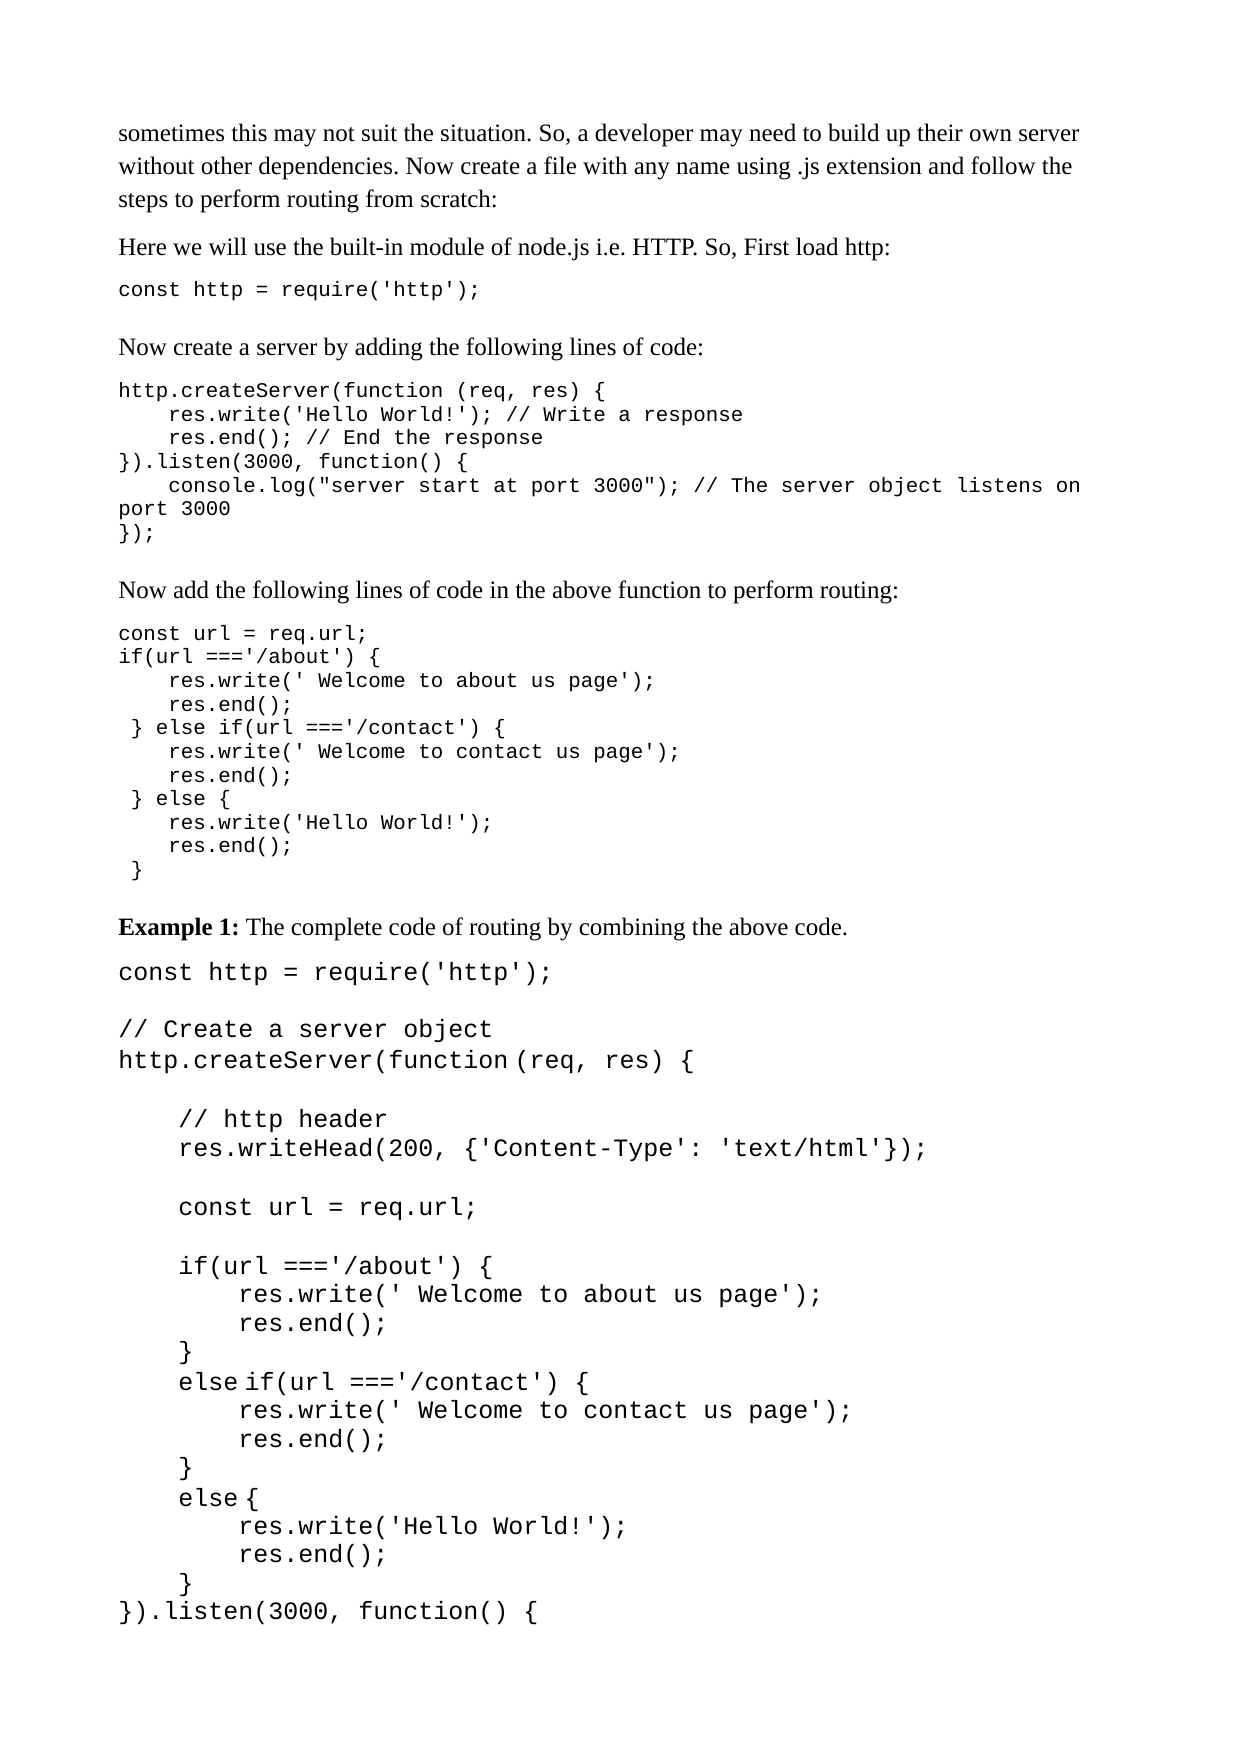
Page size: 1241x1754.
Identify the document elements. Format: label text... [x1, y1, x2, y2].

text http.createServer(function (req, res) { [118, 1045, 1122, 1076]
text res.end(); [118, 764, 1122, 788]
text sometimes this may not suit the situation. So, a developer may need to build up their own server without other dependencies. Now create a file with any name using .js extension and follow the steps to perform routing from scratch: [118, 118, 1122, 213]
text Here we will use the built-in module of node.js i.e. HTTP. So, First load http: [118, 232, 1122, 261]
text } [118, 1570, 1122, 1599]
text res.write('Hello World!'); // Write a response [118, 404, 1122, 427]
text Now add the following lines of code in the above function to perform routing: [118, 575, 1122, 604]
text if(url ==='/about') { [118, 646, 1122, 670]
text res.write('Hello World!'); [118, 1514, 1122, 1542]
text // Create a server object [118, 1017, 1122, 1045]
text res.end(); [118, 1426, 1122, 1454]
text const http = require('http'); [118, 960, 1122, 988]
text }).listen(3000, function() { [118, 1599, 1122, 1627]
text } [118, 859, 1122, 883]
text const url = req.url; [118, 1194, 1122, 1223]
text res.write(' Welcome to contact us page'); [118, 1398, 1122, 1426]
text } [118, 1454, 1122, 1483]
text const http = require('http'); [118, 279, 1122, 303]
text // http header [118, 1107, 1122, 1135]
text res.writeHead(200, {'Content-Type': 'text/html'}); [118, 1135, 1122, 1164]
text } [118, 1339, 1122, 1367]
text res.write(' Welcome to about us page'); [118, 1282, 1122, 1310]
text res.write('Hello World!'); [118, 812, 1122, 836]
text res.end(); [118, 1310, 1122, 1339]
text Now create a server by adding the following lines of code: [118, 332, 1122, 361]
text Example 1: The complete code of routing by combining the above code. [118, 912, 1122, 941]
text console.log("server start at port 3000"); // The server object listens on port 3000 [118, 475, 1122, 522]
text res.end(); [118, 836, 1122, 859]
text } else { [118, 788, 1122, 812]
text }).listen(3000, function() { [118, 451, 1122, 475]
text } else if(url ==='/contact') { [118, 717, 1122, 741]
text res.write(' Welcome to contact us page'); [118, 741, 1122, 764]
text res.write(' Welcome to about us page'); [118, 670, 1122, 694]
text else { [118, 1483, 1122, 1514]
text res.end(); [118, 694, 1122, 717]
text const url = req.url; [118, 623, 1122, 646]
text http.createServer(function (req, res) { [118, 380, 1122, 404]
text if(url ==='/about') { [118, 1254, 1122, 1282]
text res.end(); // End the response [118, 427, 1122, 451]
text else if(url ==='/contact') { [118, 1367, 1122, 1398]
text }); [118, 522, 1122, 546]
text res.end(); [118, 1542, 1122, 1570]
